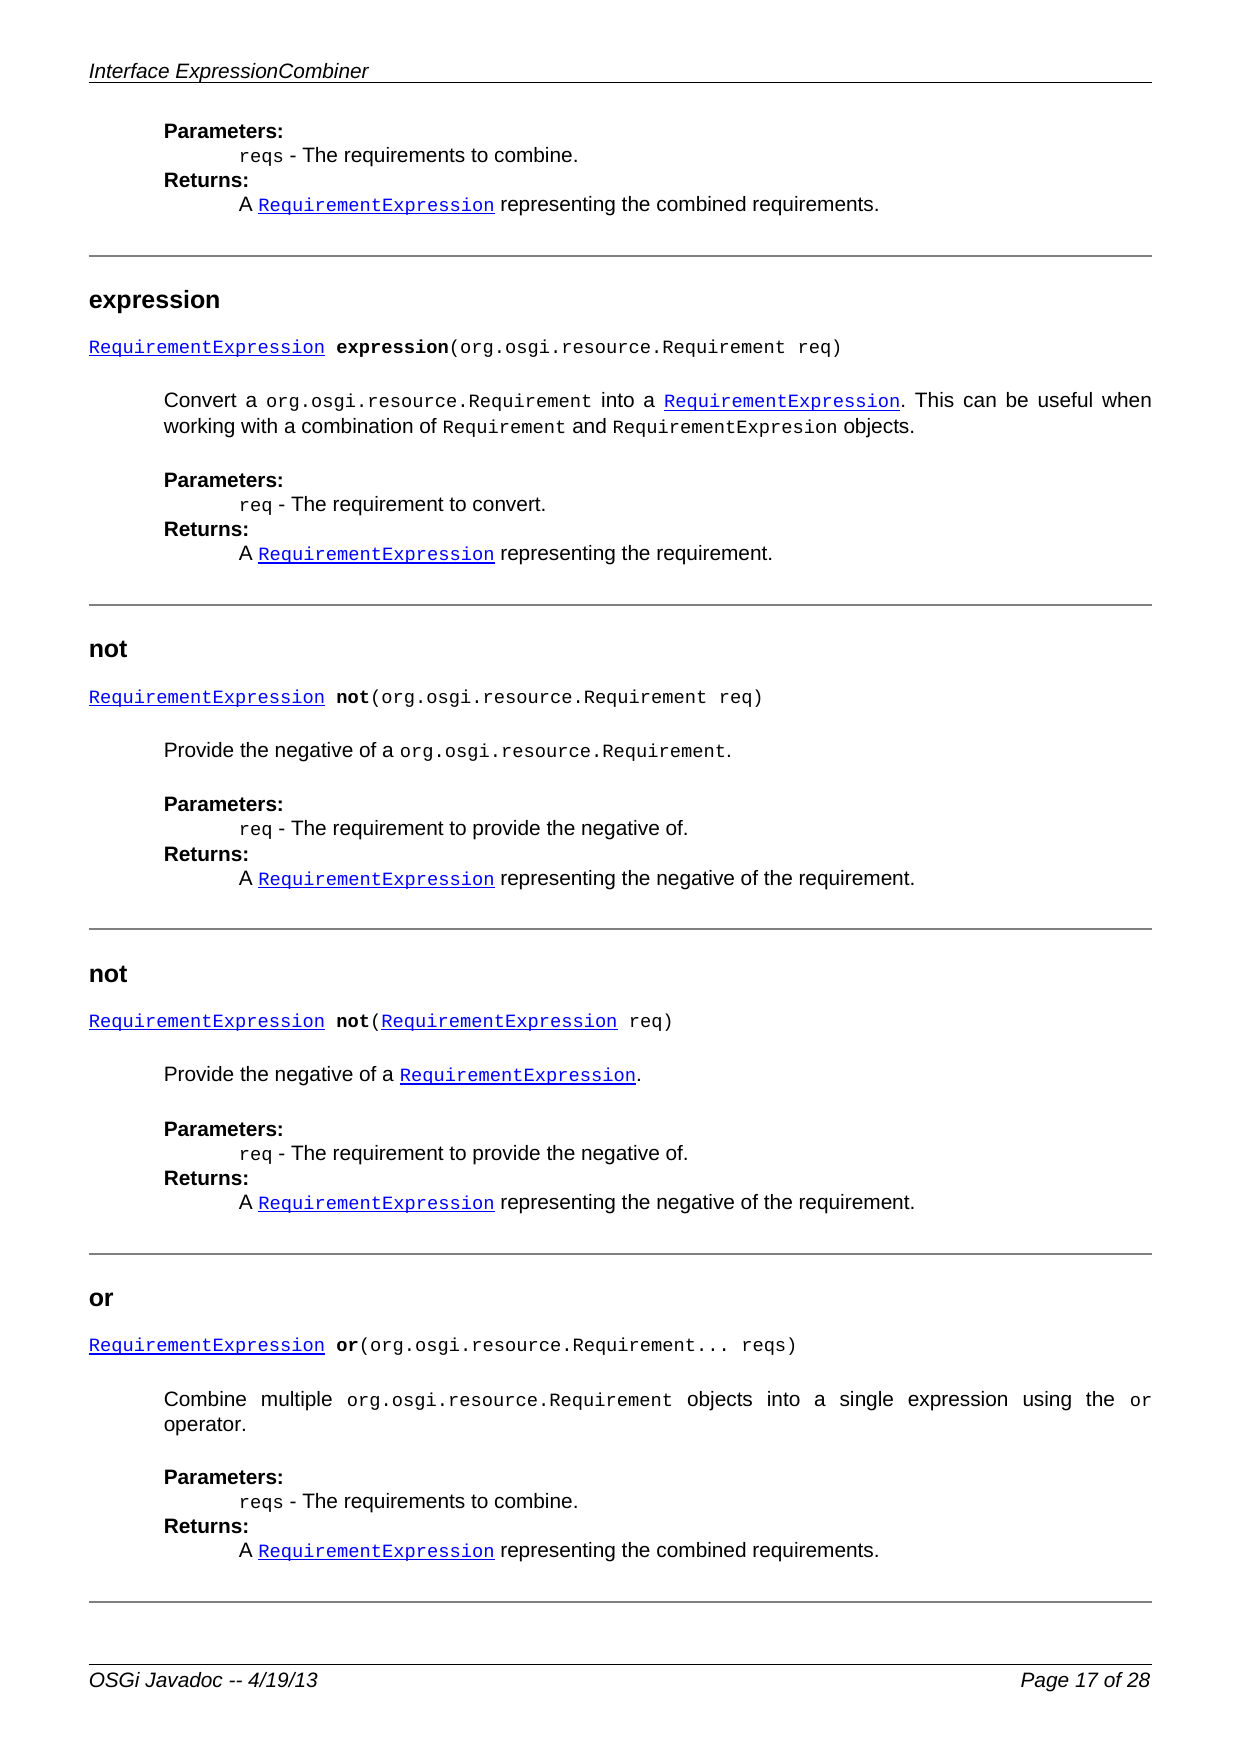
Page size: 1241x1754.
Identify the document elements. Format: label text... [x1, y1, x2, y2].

text Convert a org.osgi.resource.Requirement into a RequirementExpression. This can be useful when working with a combination of Requirement and RequirementExpresion objects. [163, 388, 1152, 439]
text A RequirementExpression representing the negative of the requirement. [238, 1189, 1152, 1215]
text req - The requirement to convert. [238, 492, 1152, 517]
text Provide the negative of a RequirementExpression. [163, 1062, 1152, 1087]
text Combine multiple org.osgi.resource.Requirement objects into a single expression using the or operator. [163, 1386, 1152, 1436]
text A RequirementExpression representing the combined requirements. [238, 1538, 1152, 1563]
text Returns: [163, 841, 1152, 865]
text A RequirementExpression representing the negative of the requirement. [238, 865, 1152, 891]
subtitle or [88, 1283, 1152, 1312]
text Parameters: [163, 1465, 1152, 1489]
subtitle not [88, 959, 1152, 987]
text Parameters: [163, 1116, 1152, 1140]
subtitle not [88, 634, 1152, 663]
text Parameters: [163, 792, 1152, 816]
text A RequirementExpression representing the combined requirements. [238, 192, 1152, 217]
text reqs - The requirements to combine. [238, 142, 1152, 168]
text reqs - The requirements to combine. [238, 1489, 1152, 1514]
text Returns: [163, 168, 1152, 192]
text Provide the negative of a org.osgi.resource.Requirement. [163, 738, 1152, 763]
text RequirementExpression or(org.osgi.resource.Requirement... reqs) [88, 1336, 1152, 1357]
text Returns: [163, 517, 1152, 541]
text A RequirementExpression representing the requirement. [238, 541, 1152, 566]
text Parameters: [163, 468, 1152, 492]
text Returns: [163, 1166, 1152, 1189]
text RequirementExpression not(RequirementExpression req) [88, 1012, 1152, 1033]
text RequirementExpression not(org.osgi.resource.Requirement req) [88, 687, 1152, 709]
text RequirementExpression expression(org.osgi.resource.Requirement req) [88, 338, 1152, 359]
text req - The requirement to provide the negative of. [238, 816, 1152, 841]
text Returns: [163, 1514, 1152, 1538]
text Parameters: [163, 118, 1152, 142]
subtitle expression [88, 285, 1152, 314]
text req - The requirement to provide the negative of. [238, 1140, 1152, 1166]
